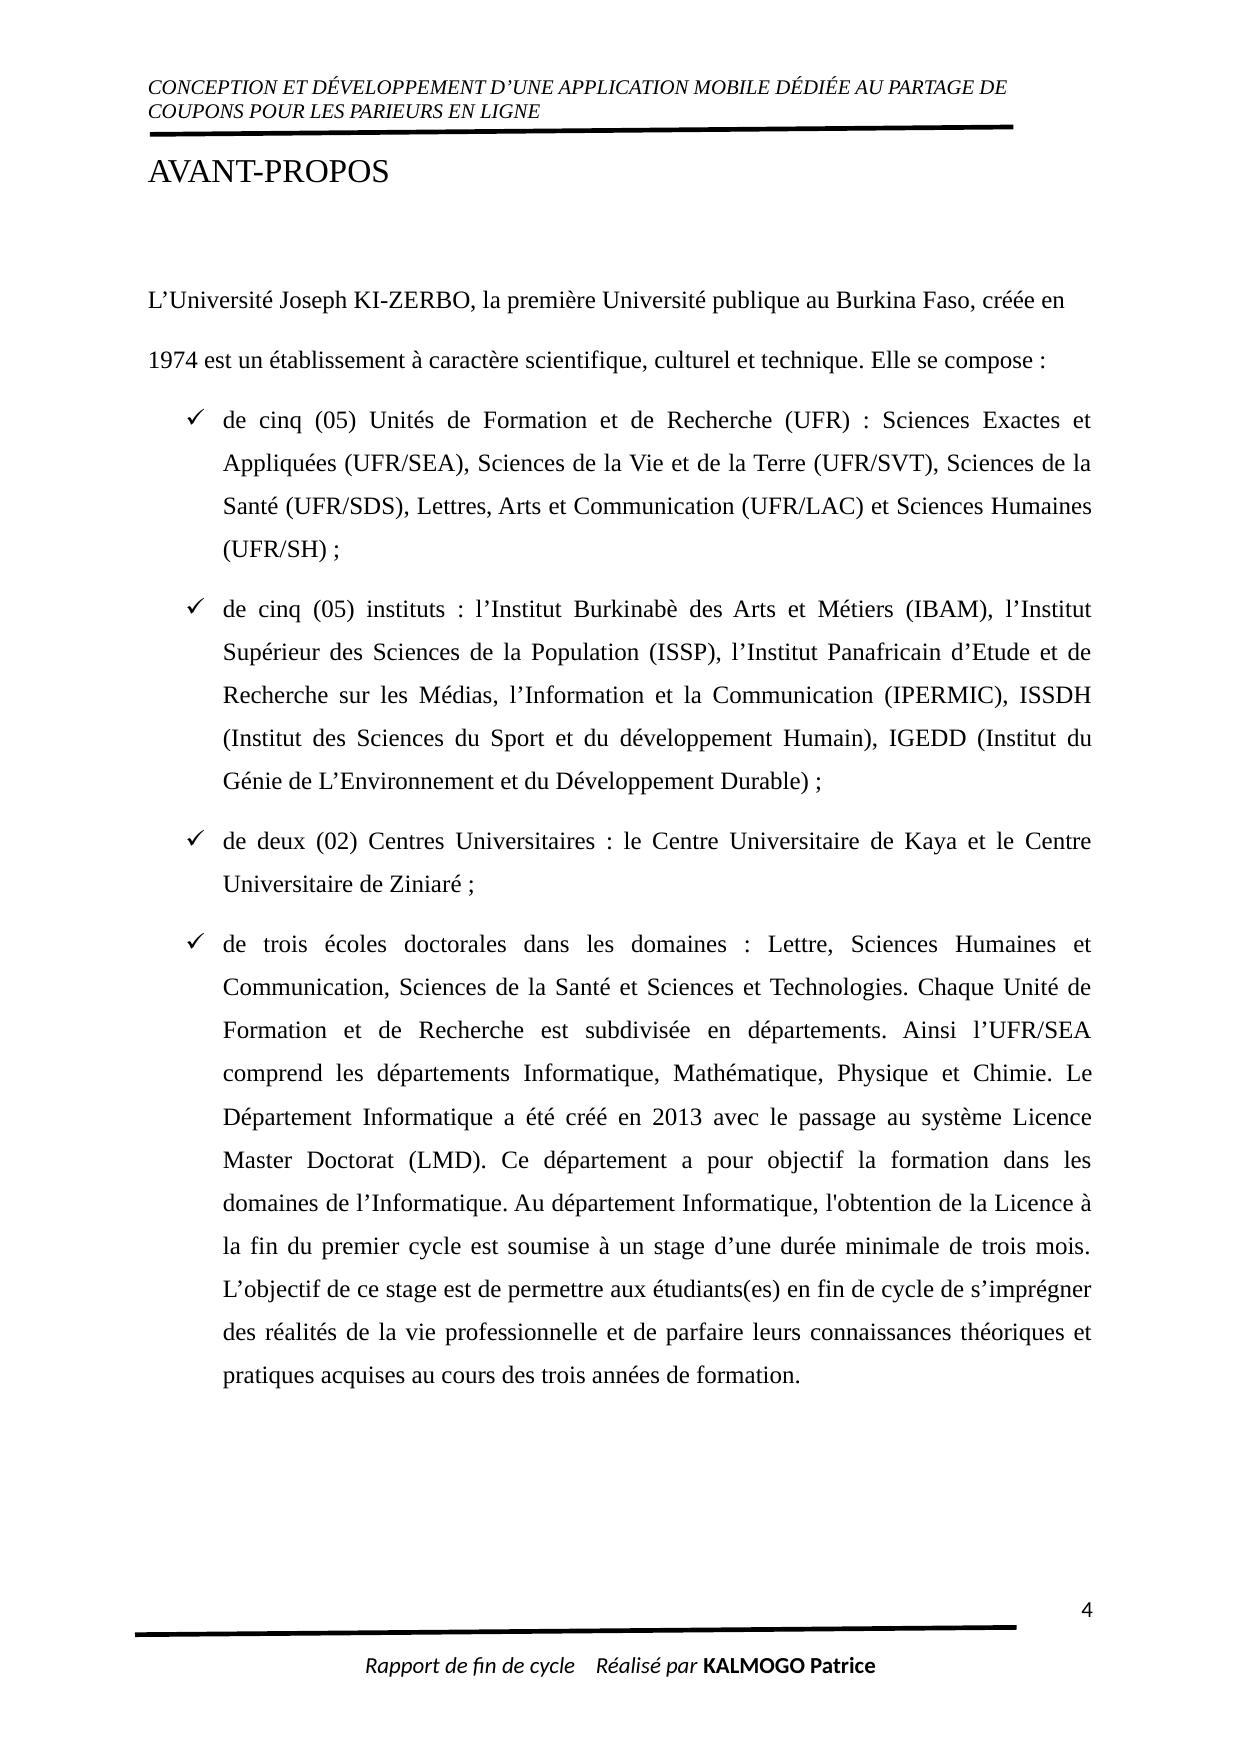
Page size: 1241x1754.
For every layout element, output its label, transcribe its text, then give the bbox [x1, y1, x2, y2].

list de deux (02) Centres Universitaires : le Centre Universitaire de Kaya et le Centre Universitaire de Ziniaré ; [185, 826, 1093, 898]
subtitle AVANT-PROPOS [148, 151, 1093, 189]
list de cinq (05) instituts : l’Institut Burkinabè des Arts et Métiers (IBAM), l’Institut Supérieur des Sciences de la Population (ISSP), l’Institut Panafricain d’Etude et de Recherche sur les Médias, l’Information et la Communication (IPERMIC), ISSDH (Institut des Sciences du Sport et du développement Humain), IGEDD (Institut du Génie de L’Environnement et du Développement Durable) ; [185, 594, 1093, 795]
text 1974 est un établissement à caractère scientifique, culturel et technique. Elle se compose : [148, 345, 1093, 374]
text L’Université Joseph KI-ZERBO, la première Université publique au Burkina Faso, créée en [148, 285, 1093, 314]
list de cinq (05) Unités de Formation et de Recherche (UFR) : Sciences Exactes et Appliquées (UFR/SEA), Sciences de la Vie et de la Terre (UFR/SVT), Sciences de la Santé (UFR/SDS), Lettres, Arts et Communication (UFR/LAC) et Sciences Humaines (UFR/SH) ; [185, 405, 1093, 563]
list de trois écoles doctorales dans les domaines : Lettre, Sciences Humaines et Communication, Sciences de la Santé et Sciences et Technologies. Chaque Unité de Formation et de Recherche est subdivisée en départements. Ainsi l’UFR/SEA comprend les départements Informatique, Mathématique, Physique et Chimie. Le Département Informatique a été créé en 2013 avec le passage au système Licence Master Doctorat (LMD). Ce département a pour objectif la formation dans les domaines de l’Informatique. Au département Informatique, l'obtention de la Licence à la fin du premier cycle est soumise à un stage d’une durée minimale de trois mois. L’objectif de ce stage est de permettre aux étudiants(es) en fin de cycle de s’imprégner des réalités de la vie professionnelle et de parfaire leurs connaissances théoriques et pratiques acquises au cours des trois années de formation. [185, 929, 1093, 1389]
